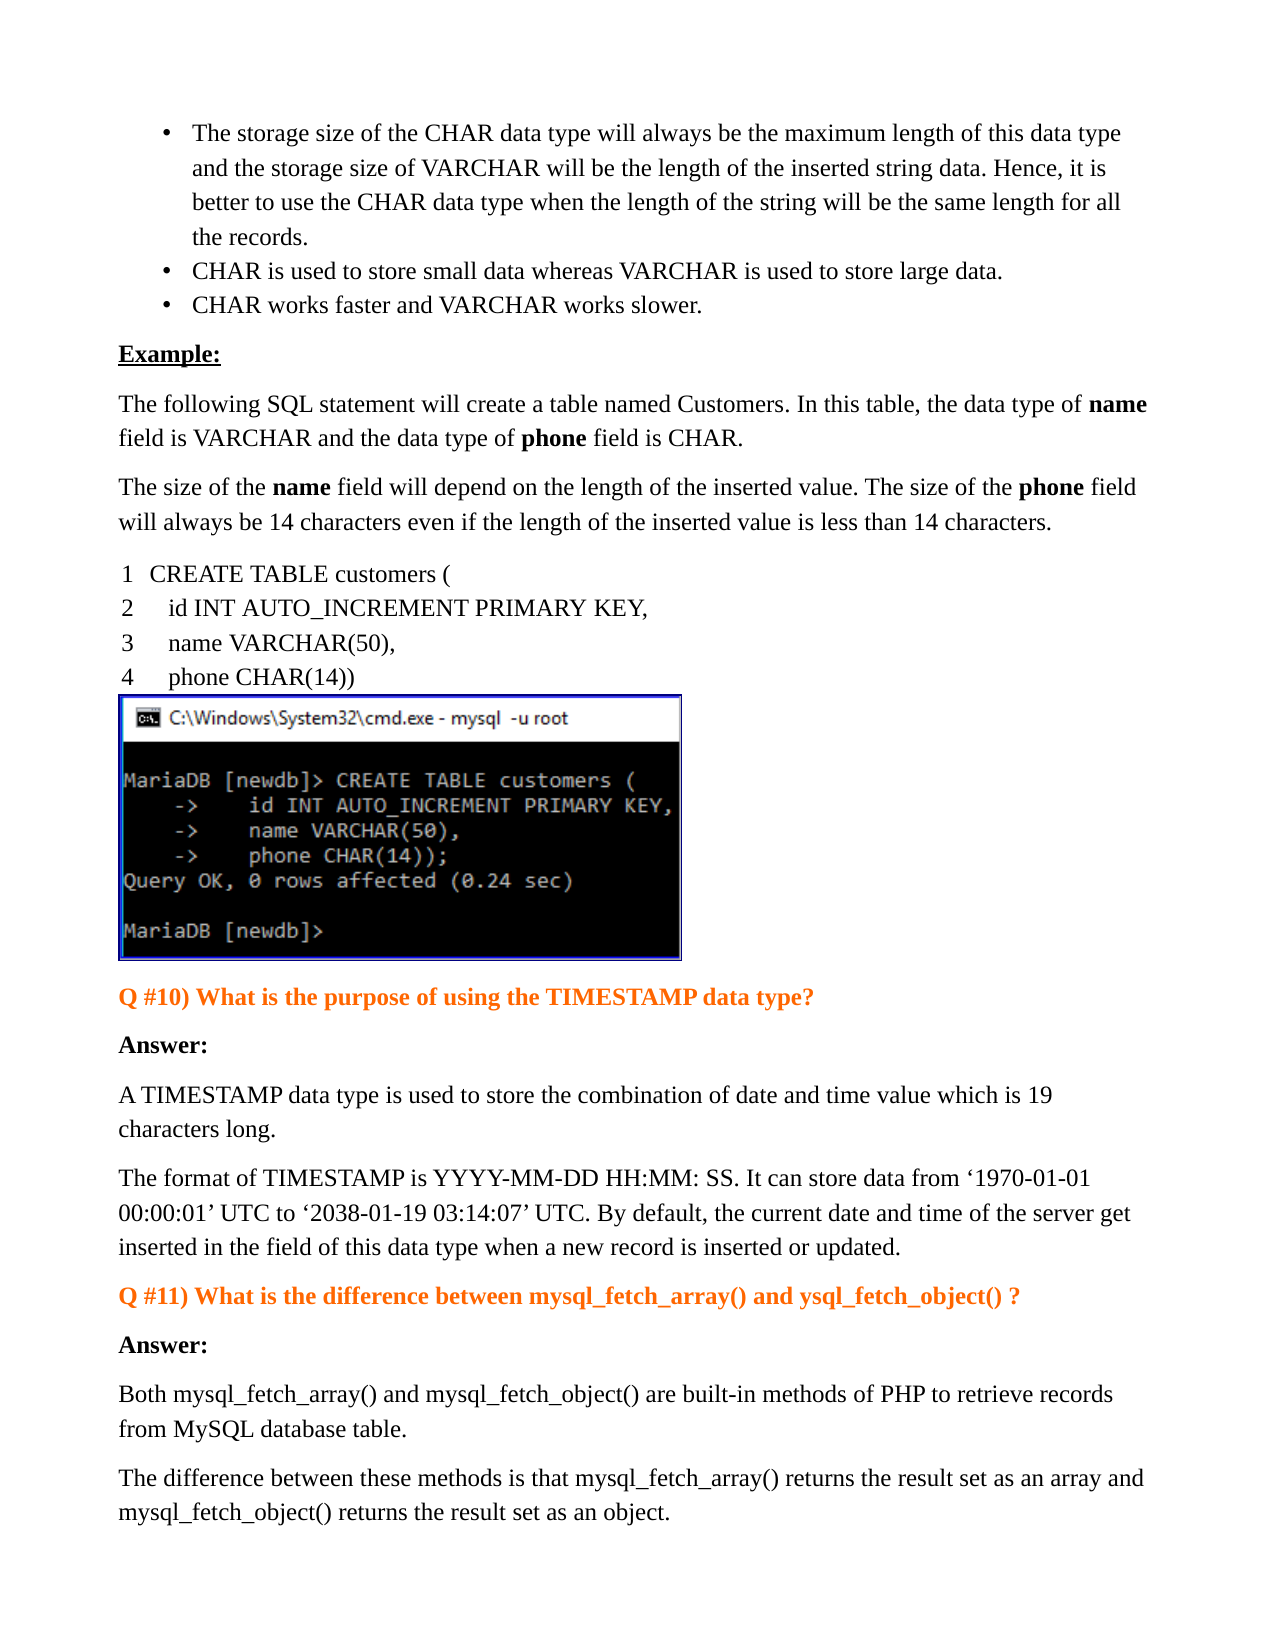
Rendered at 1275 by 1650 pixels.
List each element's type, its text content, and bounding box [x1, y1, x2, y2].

list CHAR works faster and VARCHAR works slower. [162, 291, 1157, 319]
text A TIMESTAMP data type is used to store the combination of date and time value which is 19 characters long. [118, 1080, 1157, 1143]
text The following SQL statement will create a table named Customers. In this table, the data type of name field is VARCHAR and the data type of phone field is CHAR. [118, 389, 1157, 452]
text Example: [118, 339, 1157, 368]
text The format of TIMESTAMP is YYYY-MM-DD HH:MM: SS. It can store data from ‘1970-01-01 00:00:01’ UTC to ‘2038-01-19 03:14:07’ UTC. By default, the current date and time of the server get inserted in the field of this data type when a new record is inserted or updated. [118, 1163, 1157, 1261]
list CHAR is used to store small data whereas VARCHAR is used to store large data. [162, 256, 1157, 285]
table_header 2 [118, 590, 146, 625]
picture [120, 696, 681, 960]
text The size of the name field will depend on the length of the inserted value. The size of the phone field will always be 14 characters even if the length of the inserted value is less than 14 characters. [118, 472, 1157, 535]
table_header name VARCHAR(50), [146, 625, 458, 659]
text The difference between these methods is that mysql_fetch_array() returns the result set as an array and mysql_fetch_object() returns the result set as an object. [118, 1463, 1157, 1526]
text Both mysql_fetch_array() and mysql_fetch_object() are built-in methods of PHP to retrieve records from MySQL database table. [118, 1379, 1157, 1443]
text Answer: [118, 1031, 1157, 1059]
table_header CREATE TABLE customers ( [146, 556, 507, 590]
list The storage size of the CHAR data type will always be the maximum length of this data type and the storage size of VARCHAR will be the length of the inserted string data. Hence, it is better to use the CHAR data type when the length of the string will be the same length for all the records. [162, 118, 1157, 250]
table_header 1 [118, 556, 146, 590]
table_header id INT AUTO_INCREMENT PRIMARY KEY, [146, 590, 708, 625]
text Answer: [118, 1330, 1157, 1359]
table_header 3 [118, 625, 146, 659]
text Q #11) What is the difference between mysql_fetch_array() and ysql_fetch_object() ? [118, 1281, 1157, 1310]
text Q #10) What is the purpose of using the TIMESTAMP data type? [118, 982, 1157, 1010]
table_header 4 [118, 660, 146, 694]
table_header phone CHAR(14)) [146, 660, 438, 694]
